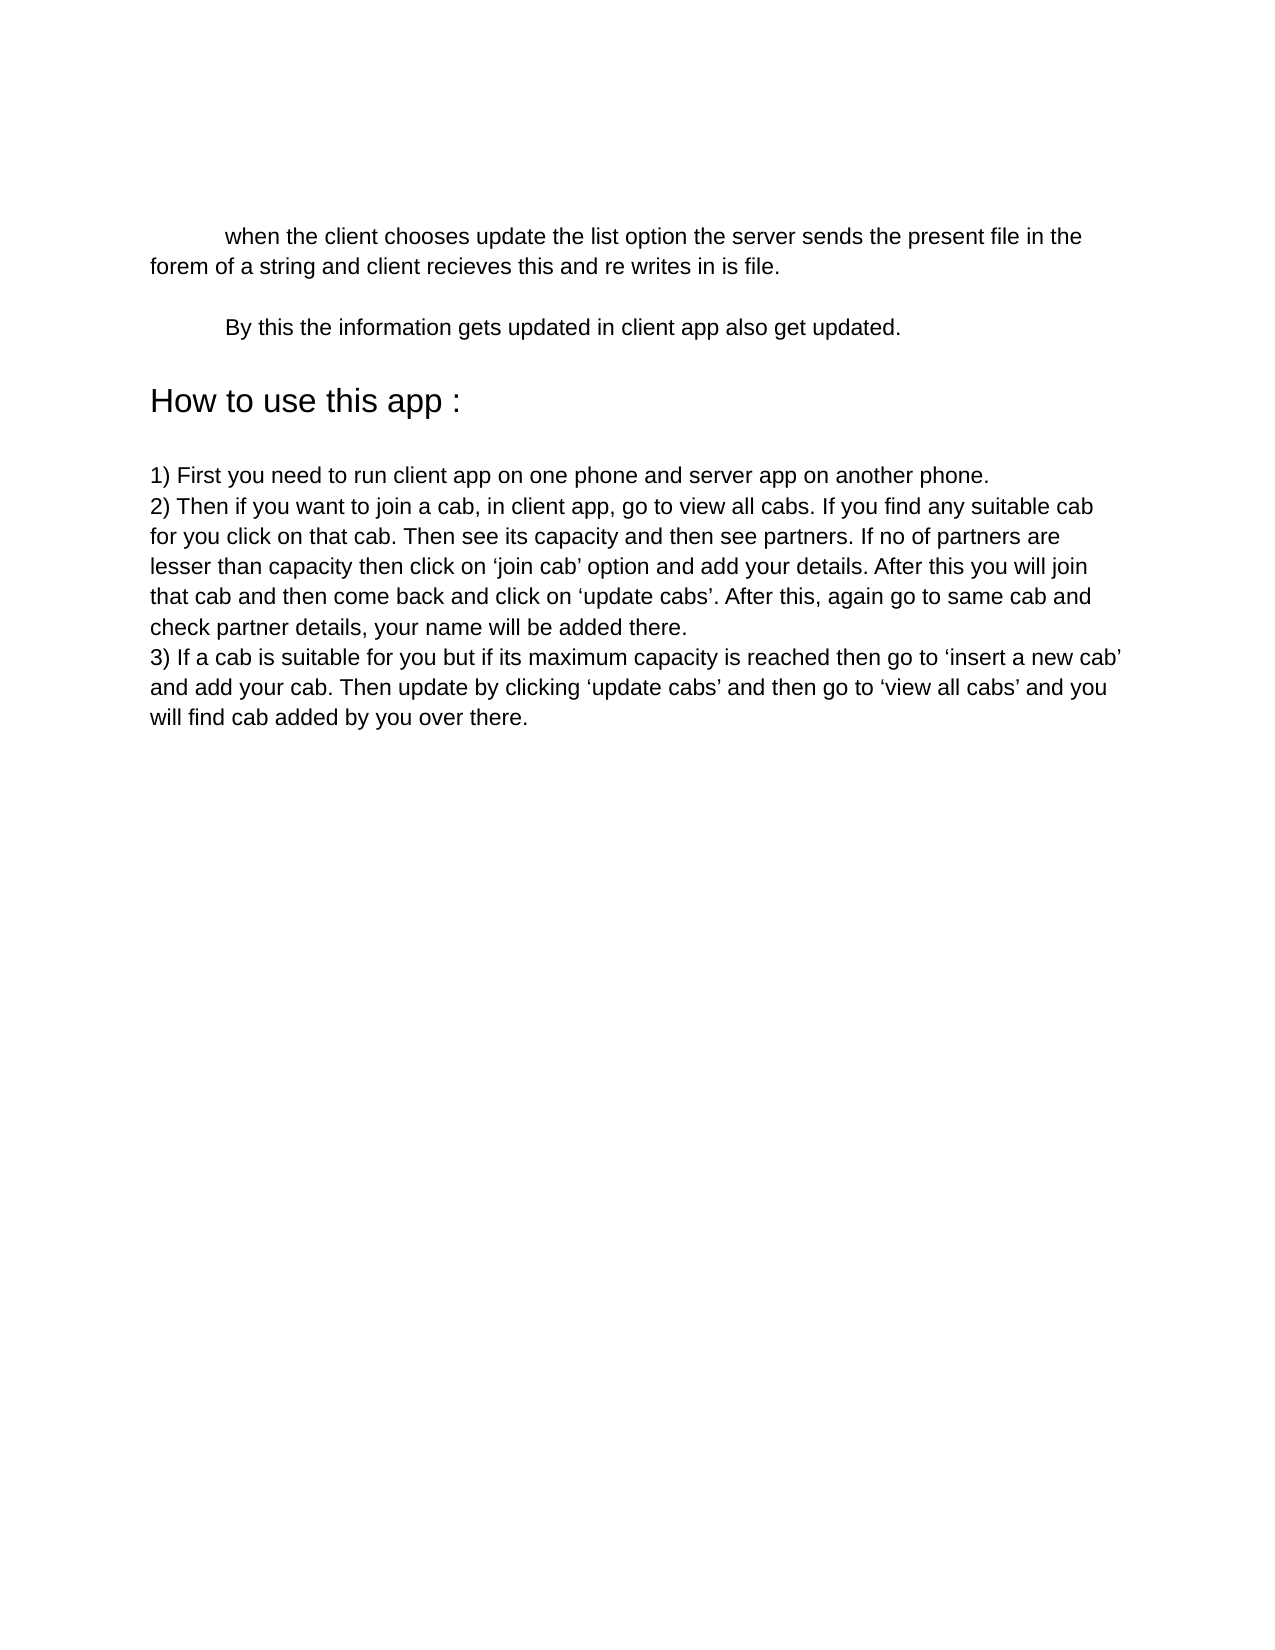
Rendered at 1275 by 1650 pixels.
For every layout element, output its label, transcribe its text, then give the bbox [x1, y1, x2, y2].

text By this the information gets updated in client app also get updated. [150, 313, 1125, 340]
text when the client chooses update the list option the server sends the present file in the forem of a string and client recieves this and re writes in is file. [150, 223, 1125, 279]
text 3) If a cab is suitable for you but if its maximum capacity is reached then go to ‘insert a new cab’ and add your cab. Then update by clicking ‘update cabs’ and then go to ‘view all cabs’ and you will find cab added by you over there. [150, 644, 1125, 730]
text 1) First you need to run client app on one phone and server app on another phone. [150, 462, 1125, 489]
text 2) Then if you want to join a cab, in client app, go to view all cabs. If you find any suitable cab for you click on that cab. Then see its capacity and then see partners. If no of partners are lesser than capacity then click on ‘join cab’ option and add your details. After this you will join that cab and then come back and click on ‘update cabs’. After this, again go to same cab and check partner details, your name will be added there. [150, 493, 1125, 640]
subtitle How to use this app : [150, 381, 1125, 420]
